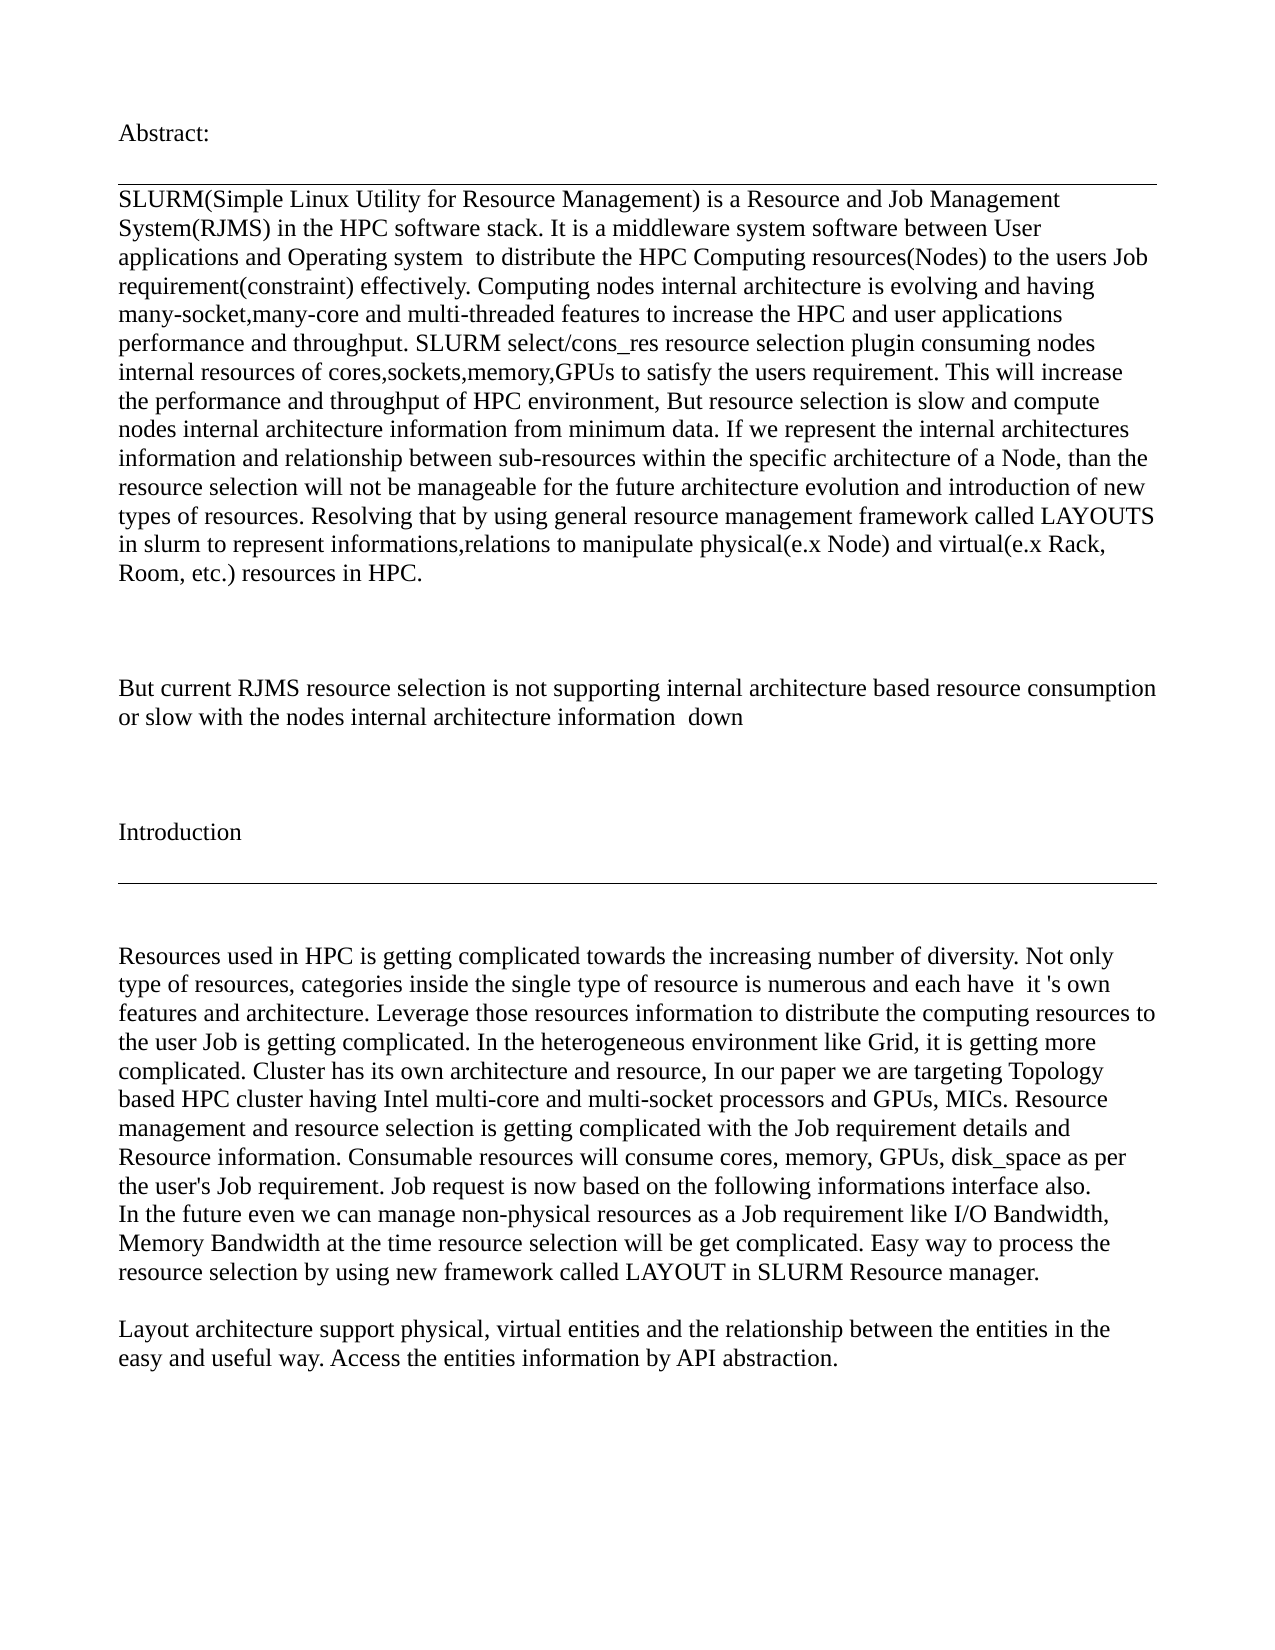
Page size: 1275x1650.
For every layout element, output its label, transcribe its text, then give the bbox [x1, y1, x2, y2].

text Abstract: [118, 118, 1157, 147]
text Introduction [118, 817, 1157, 846]
text But current RJMS resource selection is not supporting internal architecture based resource consumption or slow with the nodes internal architecture information down [118, 673, 1157, 731]
text In the future even we can manage non-physical resources as a Job requirement like I/O Bandwidth, Memory Bandwidth at the time resource selection will be get complicated. Easy way to process the resource selection by using new framework called LAYOUT in SLURM Resource manager. [118, 1199, 1157, 1286]
text Resources used in HPC is getting complicated towards the increasing number of diversity. Not only type of resources, categories inside the single type of resource is numerous and each have it 's own features and architecture. Leverage those resources information to distribute the computing resources to the user Job is getting complicated. In the heterogeneous environment like Grid, it is getting more complicated. Cluster has its own architecture and resource, In our paper we are targeting Topology based HPC cluster having Intel multi-core and multi-socket processors and GPUs, MICs. Resource management and resource selection is getting complicated with the Job requirement details and Resource information. Consumable resources will consume cores, memory, GPUs, disk_space as per the user's Job requirement. Job request is now based on the following informations interface also. [118, 941, 1157, 1199]
text SLURM(Simple Linux Utility for Resource Management) is a Resource and Job Management System(RJMS) in the HPC software stack. It is a middleware system software between User applications and Operating system to distribute the HPC Computing resources(Nodes) to the users Job requirement(constraint) effectively. Computing nodes internal architecture is evolving and having many-socket,many-core and multi-threaded features to increase the HPC and user applications performance and throughput. SLURM select/cons_res resource selection plugin consuming nodes internal resources of cores,sockets,memory,GPUs to satisfy the users requirement. This will increase the performance and throughput of HPC environment, But resource selection is slow and compute nodes internal architecture information from minimum data. If we represent the internal architectures information and relationship between sub-resources within the specific architecture of a Node, than the resource selection will not be manageable for the future architecture evolution and introduction of new types of resources. Resolving that by using general resource management framework called LAYOUTS in slurm to represent informations,relations to manipulate physical(e.x Node) and virtual(e.x Rack, Room, etc.) resources in HPC. [118, 185, 1157, 587]
text Layout architecture support physical, virtual entities and the relationship between the entities in the easy and useful way. Access the entities information by API abstraction. [118, 1314, 1157, 1372]
